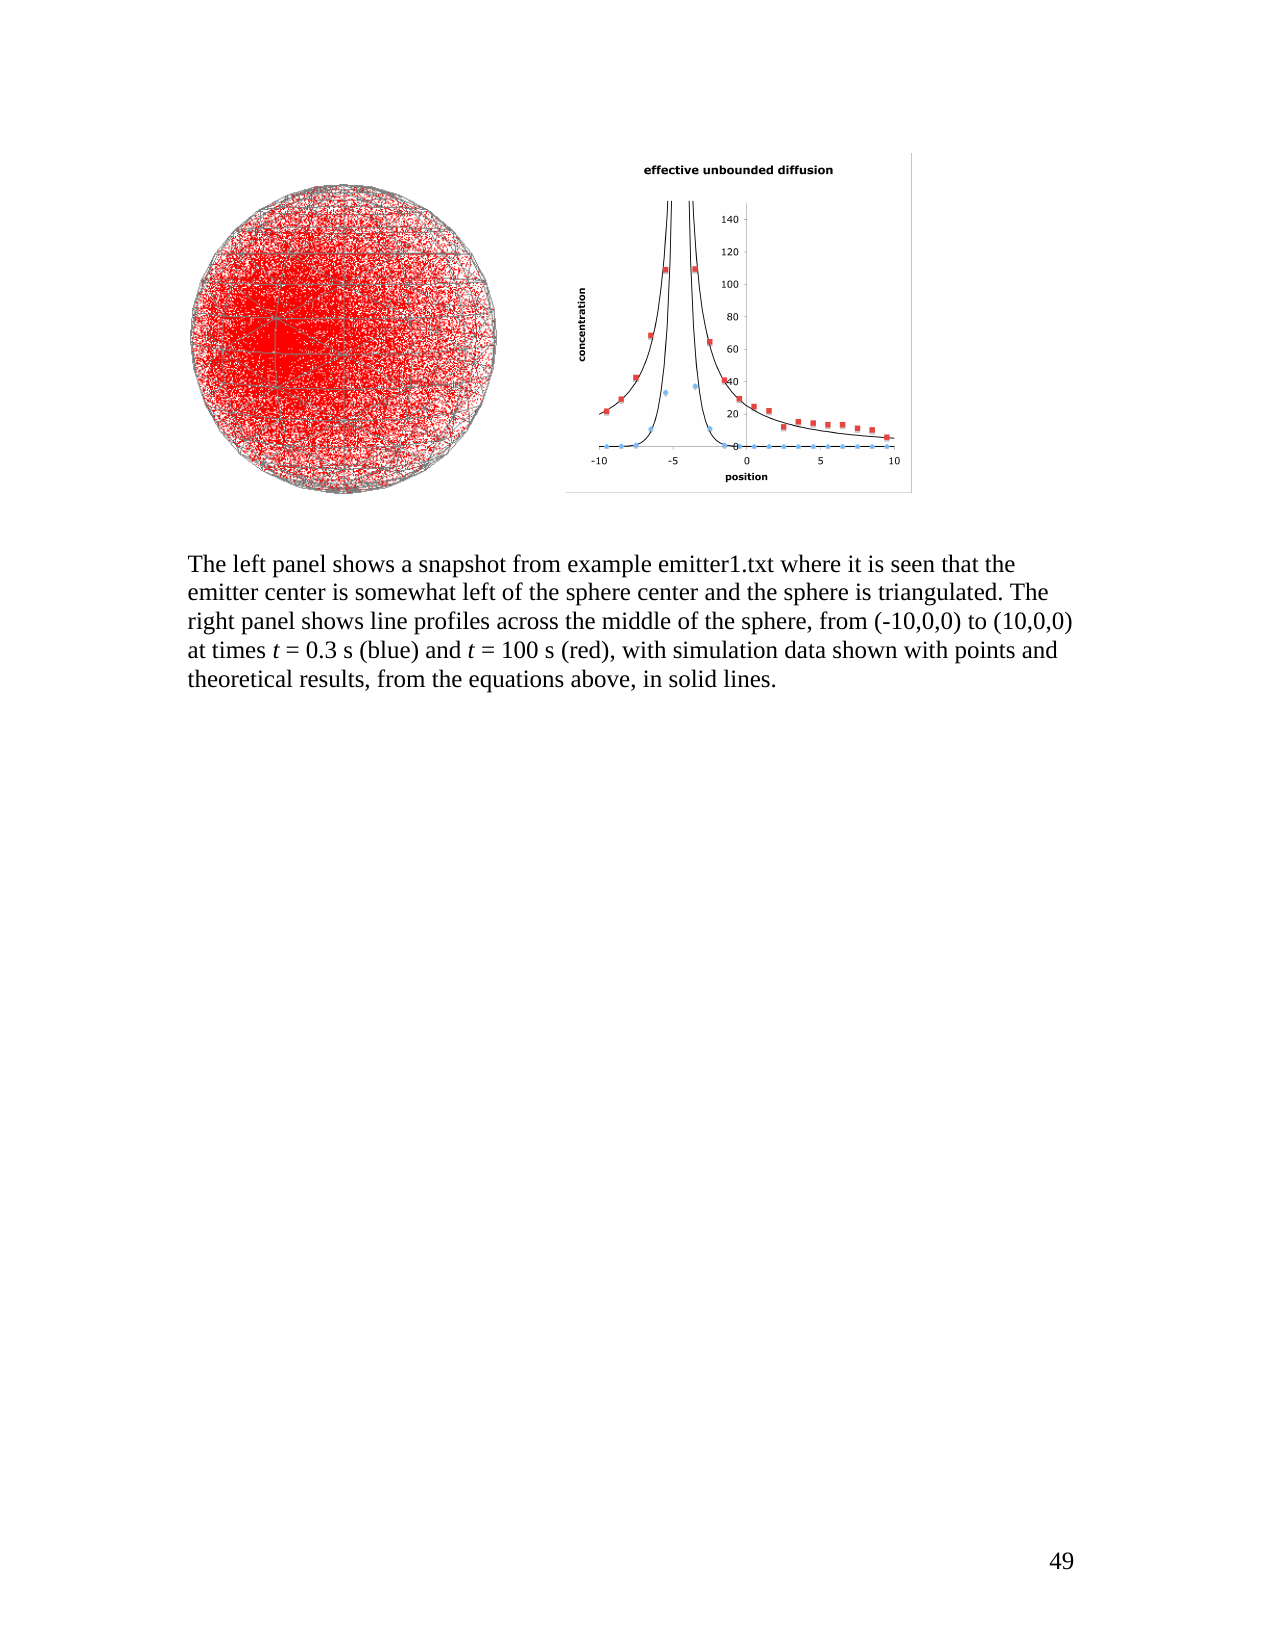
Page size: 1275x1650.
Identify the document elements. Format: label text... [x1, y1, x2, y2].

picture [187, 183, 500, 495]
text The left panel shows a snapshot from example emitter1.txt where it is seen that the emitter center is somewhat left of the sphere center and the sphere is triangulated. The right panel shows line profiles across the middle of the sphere, from (-10,0,0) to (10,0,0) at times t = 0.3 s (blue) and t = 100 s (red), with simulation data shown with points and theoretical results, from the equations above, in solid lines. [187, 549, 1087, 692]
